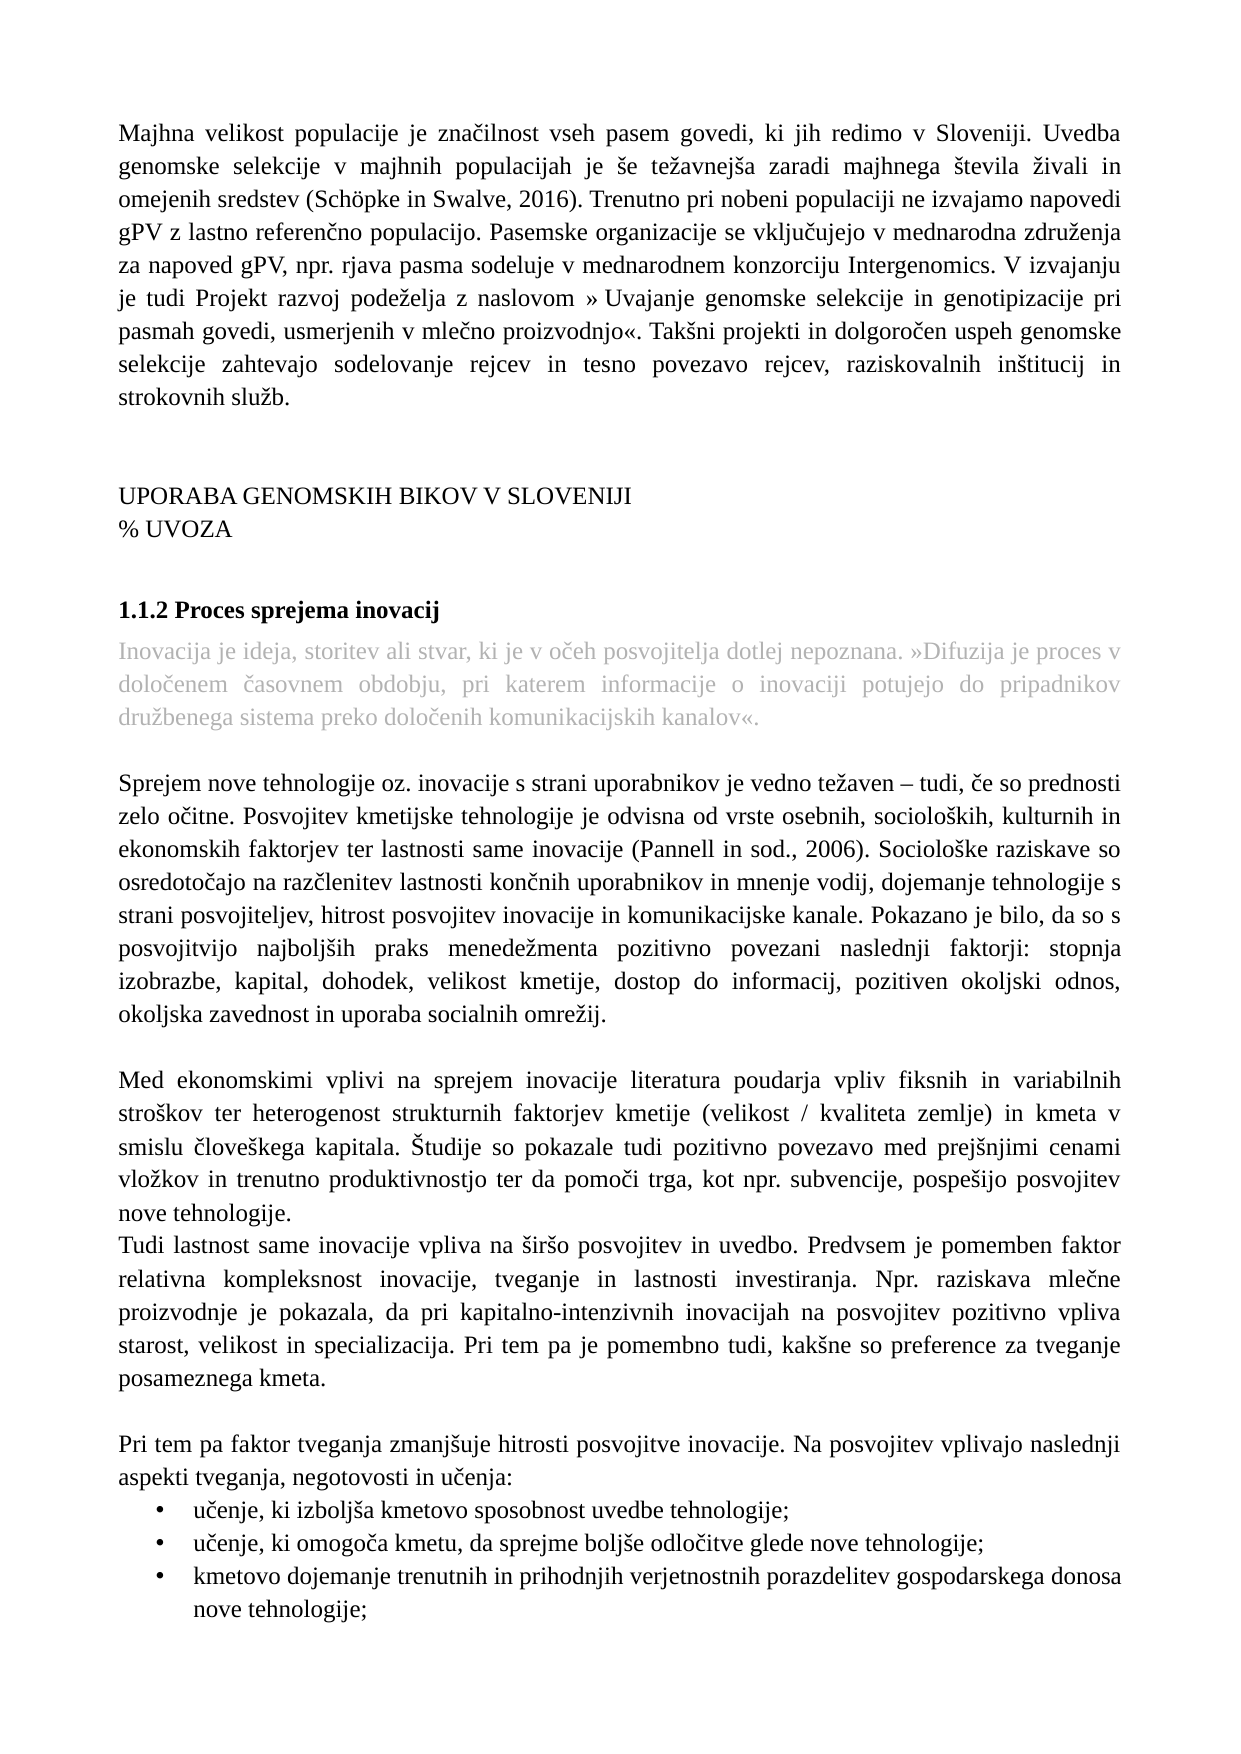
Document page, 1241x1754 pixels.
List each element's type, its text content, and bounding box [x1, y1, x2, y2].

text % UVOZA [118, 514, 1122, 543]
text Majhna velikost populacije je značilnost vseh pasem govedi, ki jih redimo v Sloveniji. Uvedba genomske selekcije v majhnih populacijah je še težavnejša zaradi majhnega števila živali in omejenih sredstev (Schöpke in Swalve, 2016). Trenutno pri nobeni populaciji ne izvajamo napovedi gPV z lastno referenčno populacijo. Pasemske organizacije se vključujejo v mednarodna združenja za napoved gPV, npr. rjava pasma sodeluje v mednarodnem konzorciju Intergenomics. V izvajanju je tudi Projekt razvoj podeželja z naslovom » Uvajanje genomske selekcije in genotipizacije pri pasmah govedi, usmerjenih v mlečno proizvodnjo«. Takšni projekti in dolgoročen uspeh genomske selekcije zahtevajo sodelovanje rejcev in tesno povezavo rejcev, raziskovalnih inštitucij in strokovnih služb. [118, 118, 1122, 411]
text UPORABA GENOMSKIH BIKOV V SLOVENIJI [118, 481, 1122, 510]
list učenje, ki izboljša kmetovo sposobnost uvedbe tehnologije; [156, 1495, 1122, 1523]
text Pri tem pa faktor tveganja zmanjšuje hitrosti posvojitve inovacije. Na posvojitev vplivajo naslednji aspekti tveganja, negotovosti in učenja: [118, 1429, 1122, 1491]
list učenje, ki omogoča kmetu, da sprejme boljše odločitve glede nove tehnologije; [156, 1528, 1122, 1557]
subtitle 1.1.2 Proces sprejema inovacij [118, 595, 1122, 624]
text Tudi lastnost same inovacije vpliva na širšo posvojitev in uvedbo. Predvsem je pomemben faktor relativna kompleksnost inovacije, tveganje in lastnosti investiranja. Npr. raziskava mlečne proizvodnje je pokazala, da pri kapitalno-intenzivnih inovacijah na posvojitev pozitivno vpliva starost, velikost in specializacija. Pri tem pa je pomembno tudi, kakšne so preference za tveganje posameznega kmeta. [118, 1231, 1122, 1391]
text Med ekonomskimi vplivi na sprejem inovacije literatura poudarja vpliv fiksnih in variabilnih stroškov ter heterogenost strukturnih faktorjev kmetije (velikost / kvaliteta zemlje) in kmeta v smislu človeškega kapitala. Študije so pokazale tudi pozitivno povezavo med prejšnjimi cenami vložkov in trenutno produktivnostjo ter da pomoči trga, kot npr. subvencije, pospešijo posvojitev nove tehnologije. [118, 1066, 1122, 1226]
list kmetovo dojemanje trenutnih in prihodnjih verjetnostnih porazdelitev gospodarskega donosa nove tehnologije; [156, 1561, 1122, 1623]
text Inovacija je ideja, storitev ali stvar, ki je v očeh posvojitelja dotlej nepoznana. »Difuzija je proces v določenem časovnem obdobju, pri katerem informacije o inovaciji potujejo do pripadnikov družbenega sistema preko določenih komunikacijskih kanalov«. [118, 636, 1122, 731]
text Sprejem nove tehnologije oz. inovacije s strani uporabnikov je vedno težaven – tudi, če so prednosti zelo očitne. Posvojitev kmetijske tehnologije je odvisna od vrste osebnih, socioloških, kulturnih in ekonomskih faktorjev ter lastnosti same inovacije (Pannell in sod., 2006). Sociološke raziskave so osredotočajo na razčlenitev lastnosti končnih uporabnikov in mnenje vodij, dojemanje tehnologije s strani posvojiteljev, hitrost posvojitev inovacije in komunikacijske kanale. Pokazano je bilo, da so s posvojitvijo najboljših praks menedežmenta pozitivno povezani naslednji faktorji: stopnja izobrazbe, kapital, dohodek, velikost kmetije, dostop do informacij, pozitiven okoljski odnos, okoljska zavednost in uporaba socialnih omrežij. [118, 768, 1122, 1028]
